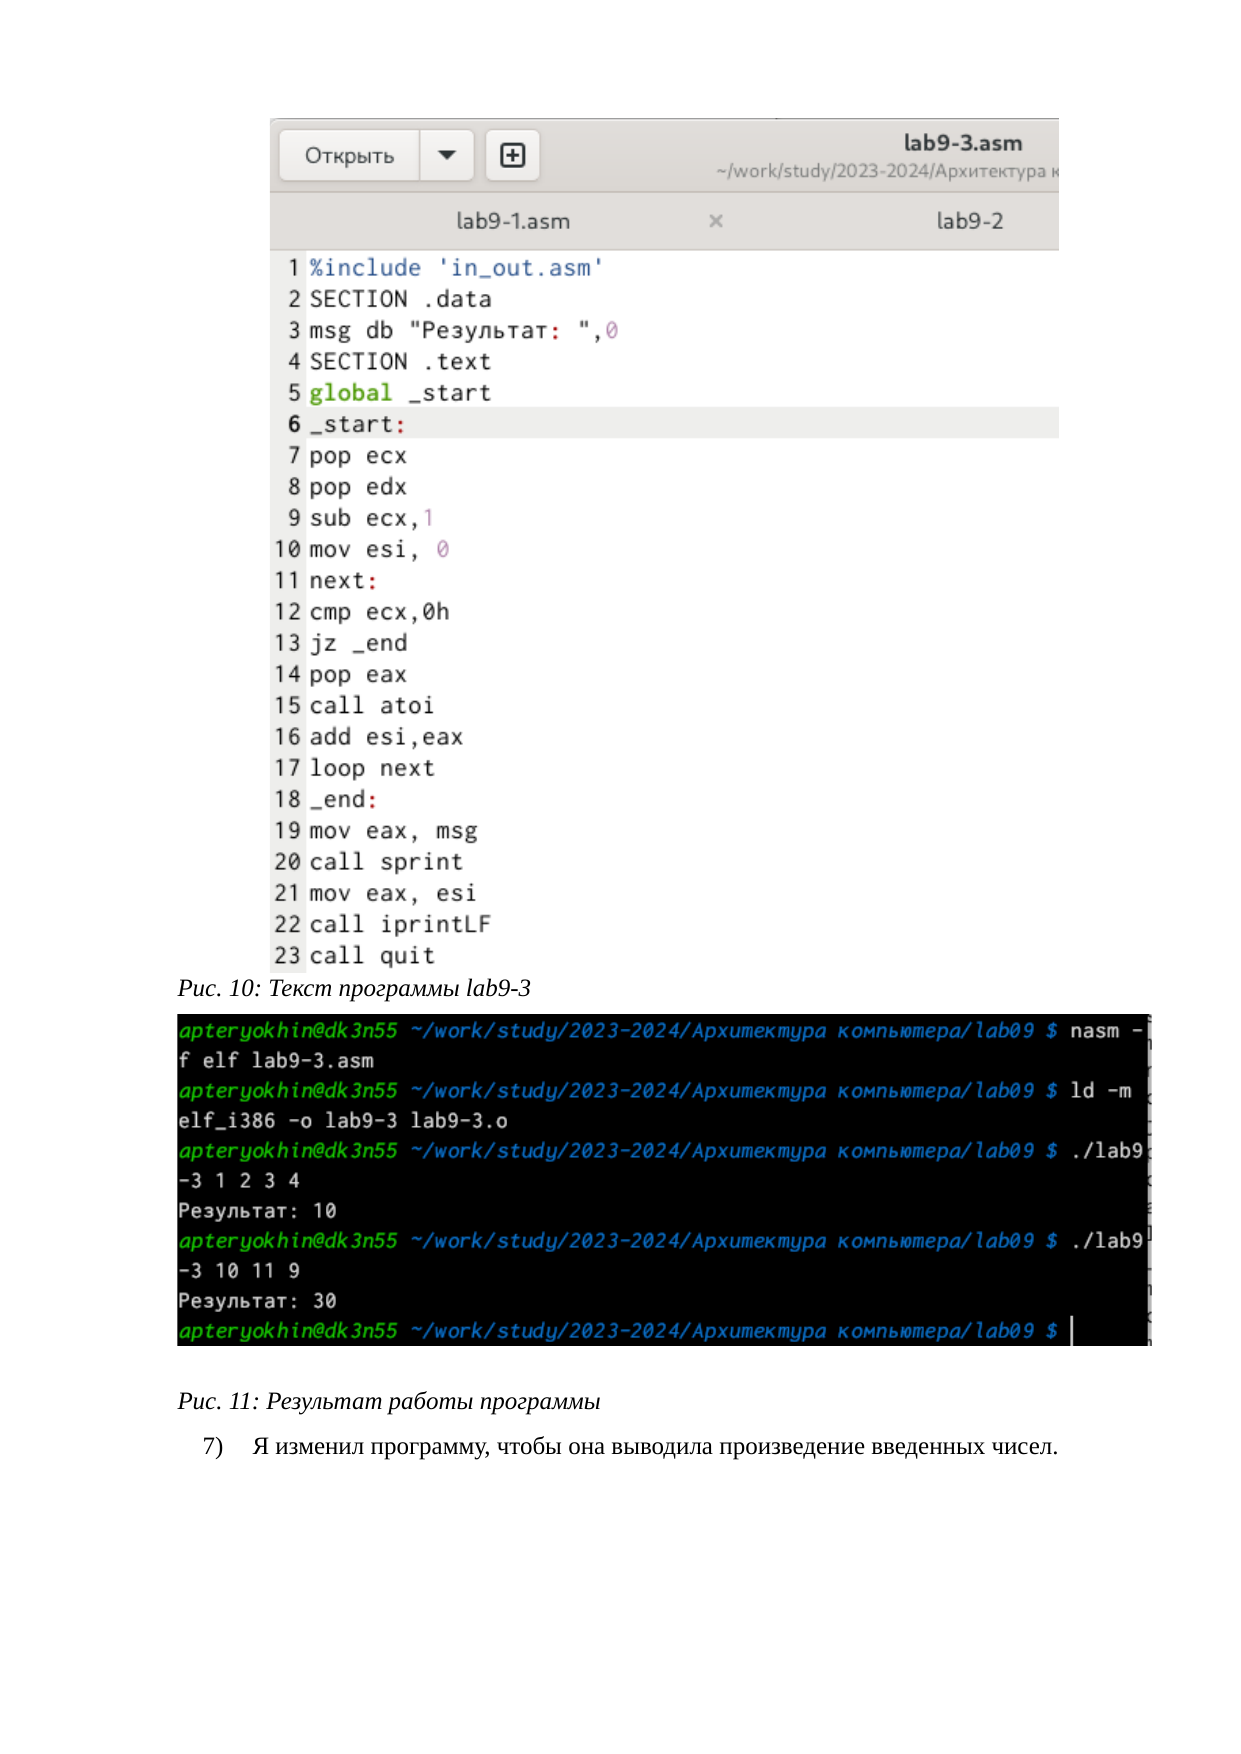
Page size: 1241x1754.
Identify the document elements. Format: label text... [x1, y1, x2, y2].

picture [177, 1014, 1152, 1346]
picture [269, 118, 1059, 973]
text Рис. 10: Текст программы lab9-3 [177, 793, 1152, 1002]
text Рис. 11: Результат работы программы [177, 1386, 1152, 1415]
list Я изменил программу, чтобы она выводила произведение введенных чисел. [202, 1431, 1152, 1460]
